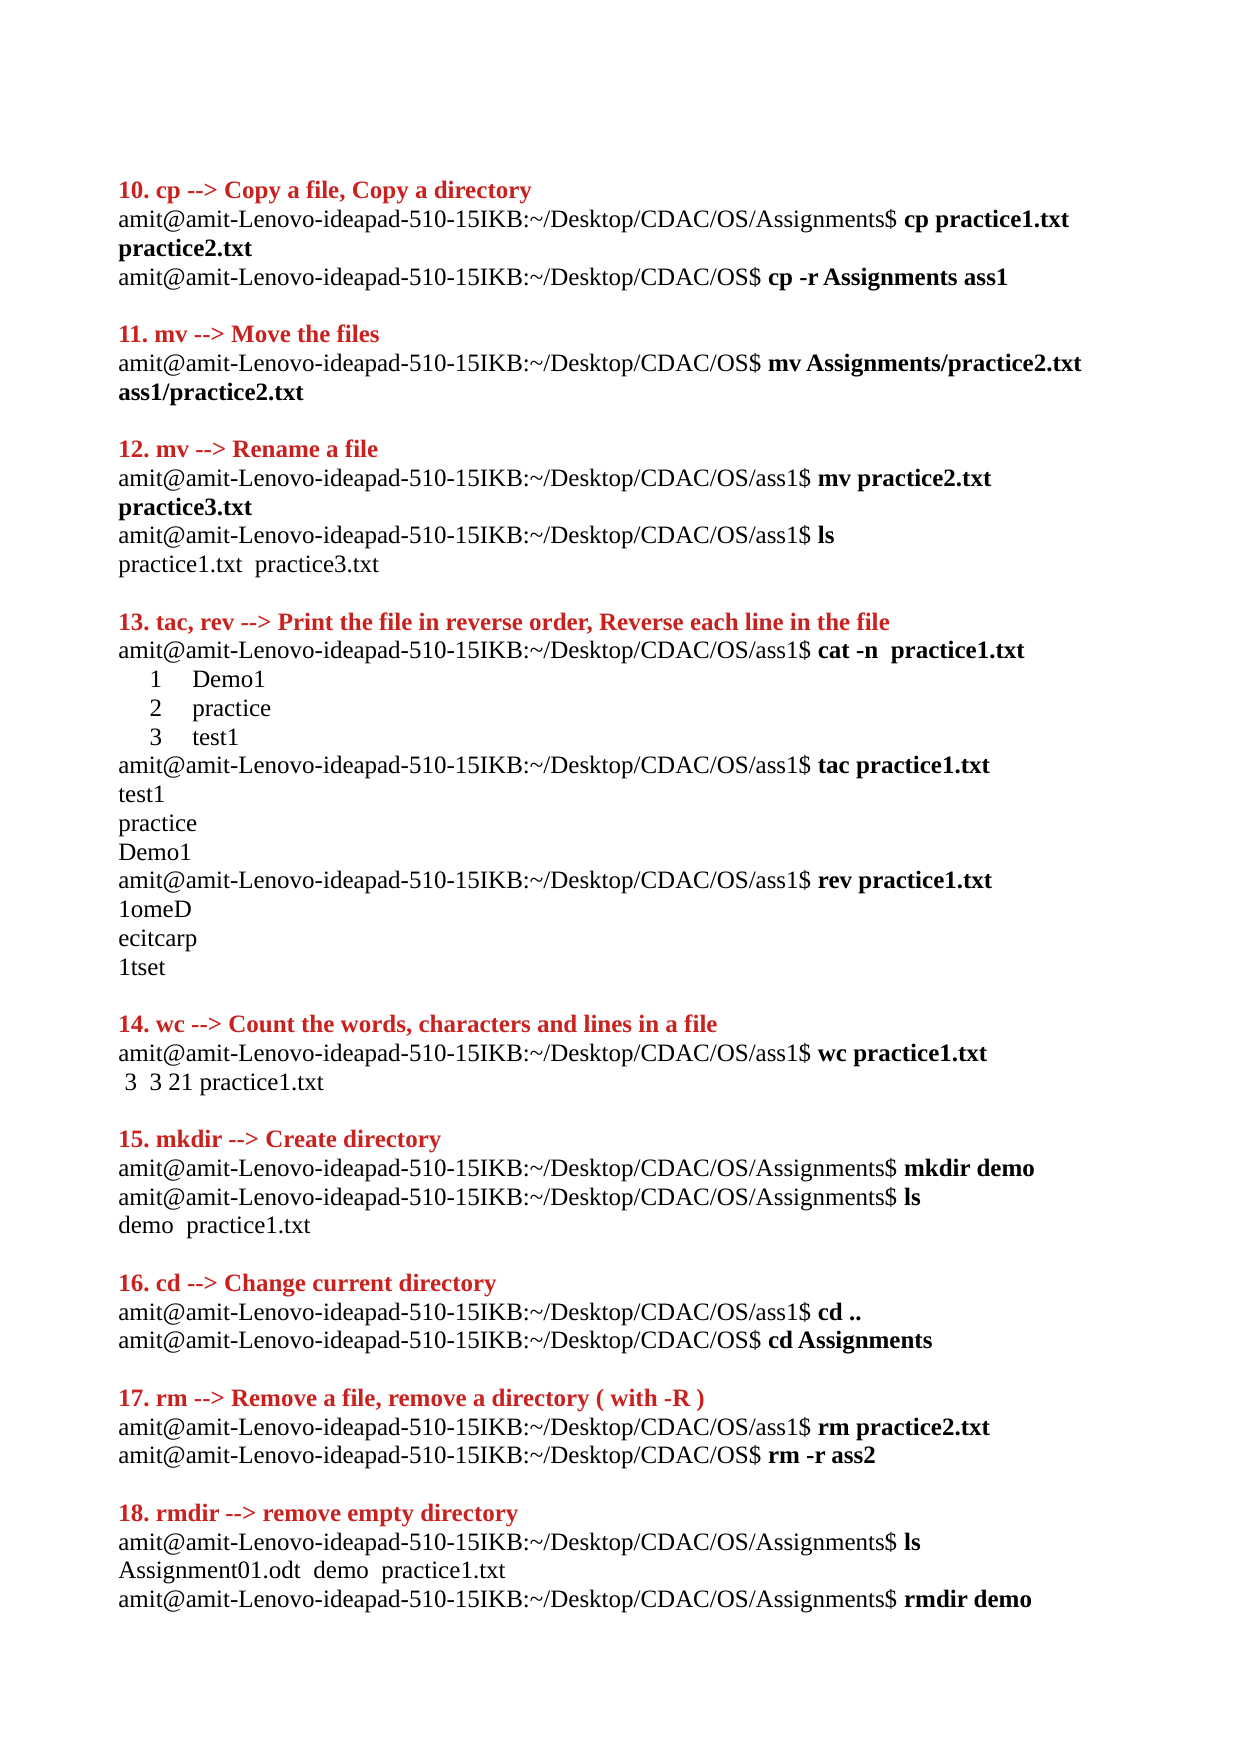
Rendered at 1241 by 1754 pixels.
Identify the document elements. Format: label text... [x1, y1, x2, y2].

text amit@amit-Lenovo-ideapad-510-15IKB:~/Desktop/CDAC/OS/ass1$ cat -n practice1.txt [118, 636, 1122, 664]
text demo practice1.txt [118, 1211, 1122, 1239]
text 1tset [118, 952, 1122, 981]
text practice [118, 808, 1122, 837]
text 14. wc --> Count the words, characters and lines in a file [118, 1009, 1122, 1038]
text amit@amit-Lenovo-ideapad-510-15IKB:~/Desktop/CDAC/OS/Assignments$ ls [118, 1527, 1122, 1556]
text amit@amit-Lenovo-ideapad-510-15IKB:~/Desktop/CDAC/OS/ass1$ tac practice1.txt [118, 751, 1122, 779]
text 2 practice [118, 693, 1122, 722]
text 3 3 21 practice1.txt [118, 1067, 1122, 1096]
text amit@amit-Lenovo-ideapad-510-15IKB:~/Desktop/CDAC/OS$ rm -r ass2 [118, 1441, 1122, 1469]
text 1omeD [118, 894, 1122, 923]
text 12. mv --> Rename a file [118, 434, 1122, 463]
text 3 test1 [118, 722, 1122, 751]
text amit@amit-Lenovo-ideapad-510-15IKB:~/Desktop/CDAC/OS$ mv Assignments/practice2.txt ass1/practice2.txt [118, 348, 1122, 406]
text amit@amit-Lenovo-ideapad-510-15IKB:~/Desktop/CDAC/OS/Assignments$ cp practice1.txt practice2.txt [118, 204, 1122, 262]
text 11. mv --> Move the files [118, 319, 1122, 348]
text 1 Demo1 [118, 664, 1122, 693]
text practice1.txt practice3.txt [118, 549, 1122, 578]
text amit@amit-Lenovo-ideapad-510-15IKB:~/Desktop/CDAC/OS/Assignments$ rmdir demo [118, 1584, 1122, 1613]
text amit@amit-Lenovo-ideapad-510-15IKB:~/Desktop/CDAC/OS/ass1$ ls [118, 521, 1122, 549]
text 16. cd --> Change current directory [118, 1268, 1122, 1297]
text amit@amit-Lenovo-ideapad-510-15IKB:~/Desktop/CDAC/OS/ass1$ mv practice2.txt practice3.txt [118, 463, 1122, 521]
text 17. rm --> Remove a file, remove a directory ( with -R ) [118, 1383, 1122, 1412]
text amit@amit-Lenovo-ideapad-510-15IKB:~/Desktop/CDAC/OS/ass1$ rm practice2.txt [118, 1412, 1122, 1441]
text test1 [118, 779, 1122, 808]
text 15. mkdir --> Create directory [118, 1124, 1122, 1153]
text ecitcarp [118, 923, 1122, 952]
text amit@amit-Lenovo-ideapad-510-15IKB:~/Desktop/CDAC/OS/Assignments$ ls [118, 1182, 1122, 1211]
text 10. cp --> Copy a file, Copy a directory [118, 176, 1122, 204]
text amit@amit-Lenovo-ideapad-510-15IKB:~/Desktop/CDAC/OS/ass1$ rev practice1.txt [118, 866, 1122, 894]
text Assignment01.odt demo practice1.txt [118, 1556, 1122, 1584]
text 18. rmdir --> remove empty directory [118, 1498, 1122, 1527]
text amit@amit-Lenovo-ideapad-510-15IKB:~/Desktop/CDAC/OS/Assignments$ mkdir demo [118, 1153, 1122, 1182]
text 13. tac, rev --> Print the file in reverse order, Reverse each line in the file [118, 607, 1122, 636]
text amit@amit-Lenovo-ideapad-510-15IKB:~/Desktop/CDAC/OS/ass1$ cd .. [118, 1297, 1122, 1326]
text amit@amit-Lenovo-ideapad-510-15IKB:~/Desktop/CDAC/OS/ass1$ wc practice1.txt [118, 1038, 1122, 1067]
text Demo1 [118, 837, 1122, 866]
text amit@amit-Lenovo-ideapad-510-15IKB:~/Desktop/CDAC/OS$ cd Assignments [118, 1326, 1122, 1354]
text amit@amit-Lenovo-ideapad-510-15IKB:~/Desktop/CDAC/OS$ cp -r Assignments ass1 [118, 262, 1122, 291]
